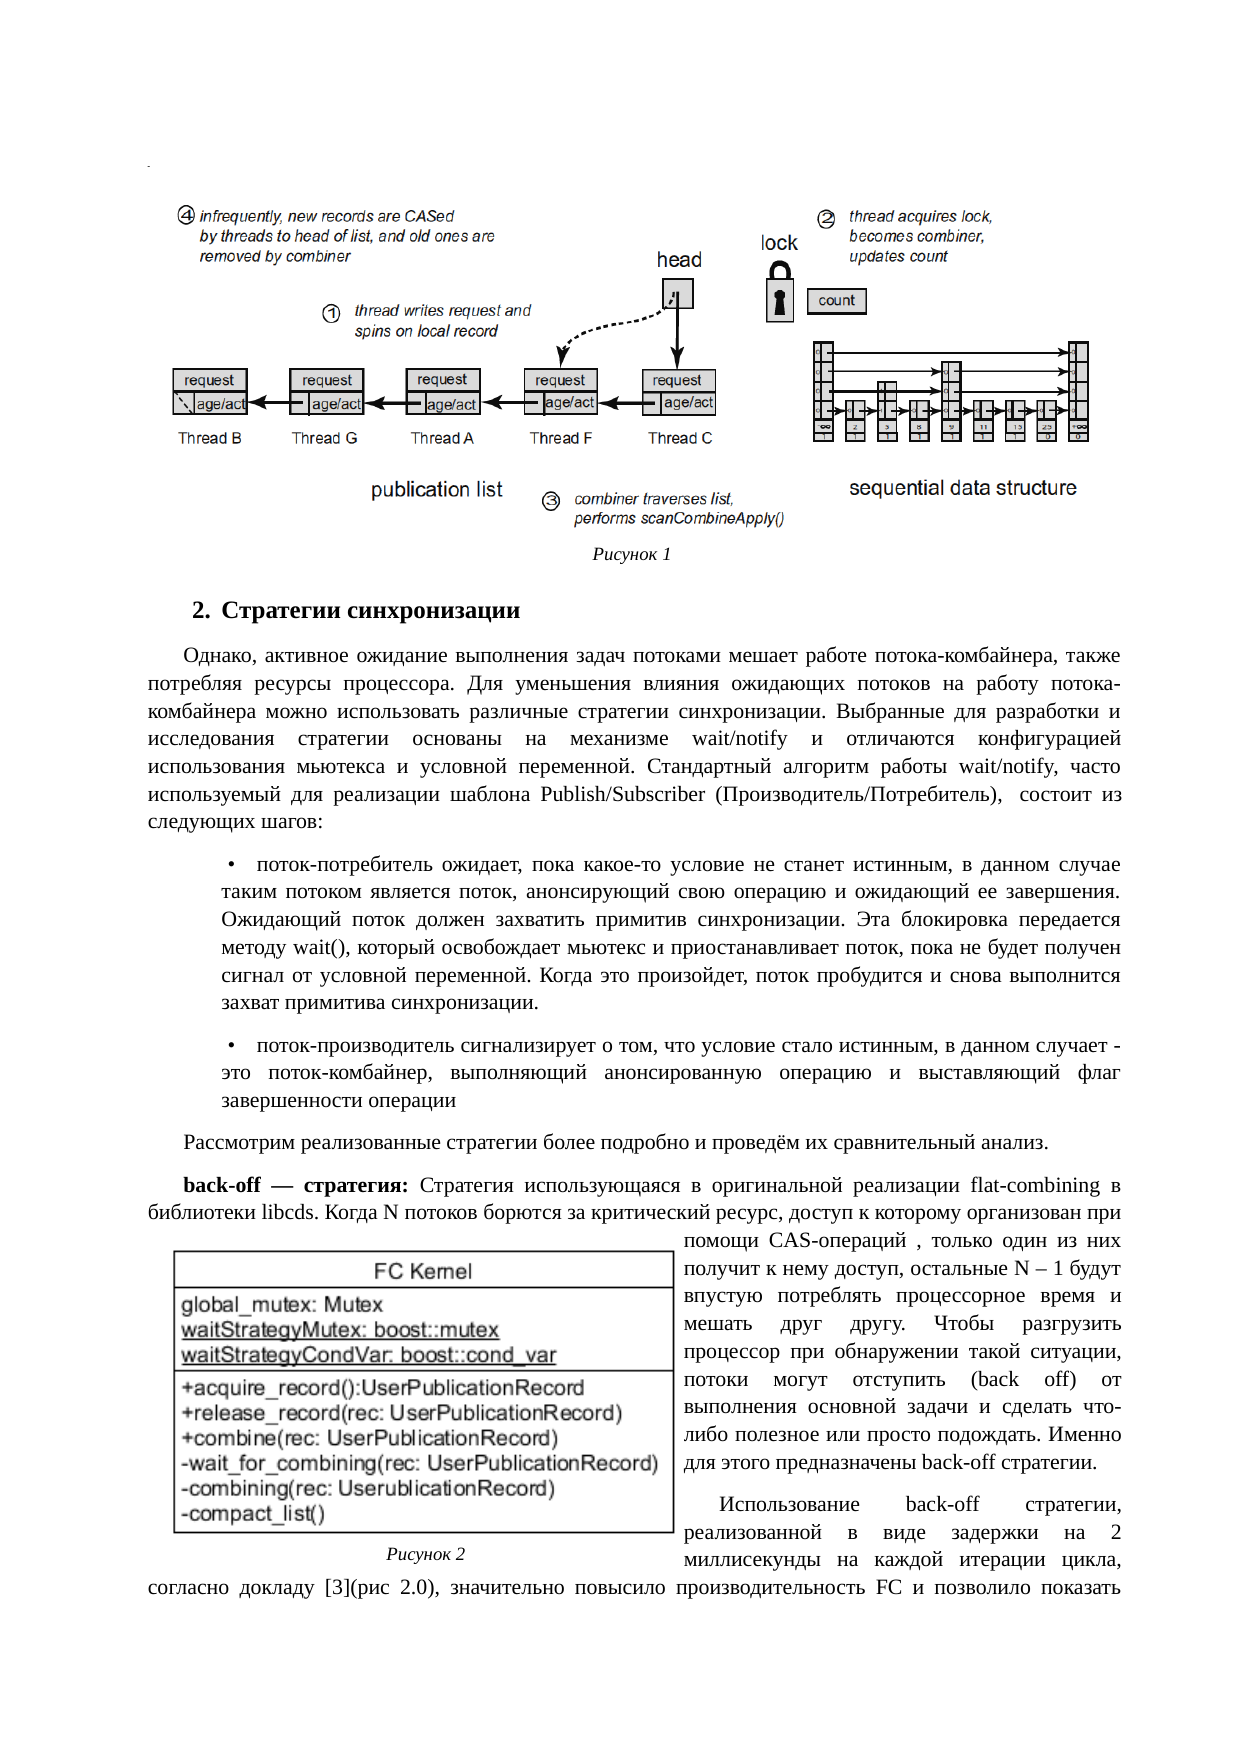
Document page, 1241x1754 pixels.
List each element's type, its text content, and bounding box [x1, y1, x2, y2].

text Однако, активное ожидание выполнения задач потоками мешает работе потока-комбайнера, также потребляя ресурсы процессора. Для уменьшения влияния ожидающих потоков на работу потока-комбайнера можно использовать различные стратегии синхронизации. Выбранные для разработки и исследования стратегии основаны на механизме wait/notify и отличаются конфигурацией использования мьютекса и условной переменной. Стандартный алгоритм работы wait/notify, часто используемый для реализации шаблона Publish/Subscriber (Производитель/Потребитель), состоит из следующих шагов: [148, 642, 1122, 834]
text Использование back-off стратегии, реализованной в виде задержки на 2 миллисекунды на каждой итерации цикла, согласно докладу [3](рис 2.0), значительно повысило производительность FC и позволило показать [148, 1491, 1122, 1599]
text back-off — стратегия: Стратегия использующаяся в оригинальной реализации flat-combining в библиотеки libcds. Когда N потоков борются за критический ресурс, доступ к которому организован при помощи CAS-операций , только один из них получит к нему доступ, остальные N – 1 будут впустую потреблять процессорное время и мешать друг другу. Чтобы разгрузить процессор при обнаружении такой ситуации, потоки могут отступить (back off) от выполнения основной задачи и сделать что-либо полезное или просто подождать. Именно для этого предназначены back-off стратегии. [148, 1172, 1122, 1474]
text Рисунок 2 [169, 1543, 683, 1564]
text Рассмотрим реализованные стратегии более подробно и проведём их сравнительный анализ. [148, 1129, 1122, 1154]
list поток-потребитель ожидает, пока какое-то условие не станет истинным, в данном случае таким потоком является поток, анонсирующий свою операцию и ожидающий ее завершения. Ожидающий поток должен захватить примитив синхронизации. Эта блокировка передается методу wait(), который освобождает мьютекс и приостанавливает поток, пока не будет получен сигнал от условной переменной. Когда это произойдет, поток пробудится и снова выполнится захват примитива синхронизации. [192, 851, 1122, 1014]
text Рисунок 1 [148, 544, 1118, 565]
picture [147, 166, 1118, 544]
subtitle Стратегии синхронизации [192, 595, 1122, 624]
list поток-производитель сигнализирует о том, что условие стало истинным, в данном случает - это поток-комбайнер, выполняющий анонсированную операцию и выставляющий флаг завершенности операции [192, 1032, 1122, 1112]
picture [169, 1244, 684, 1543]
